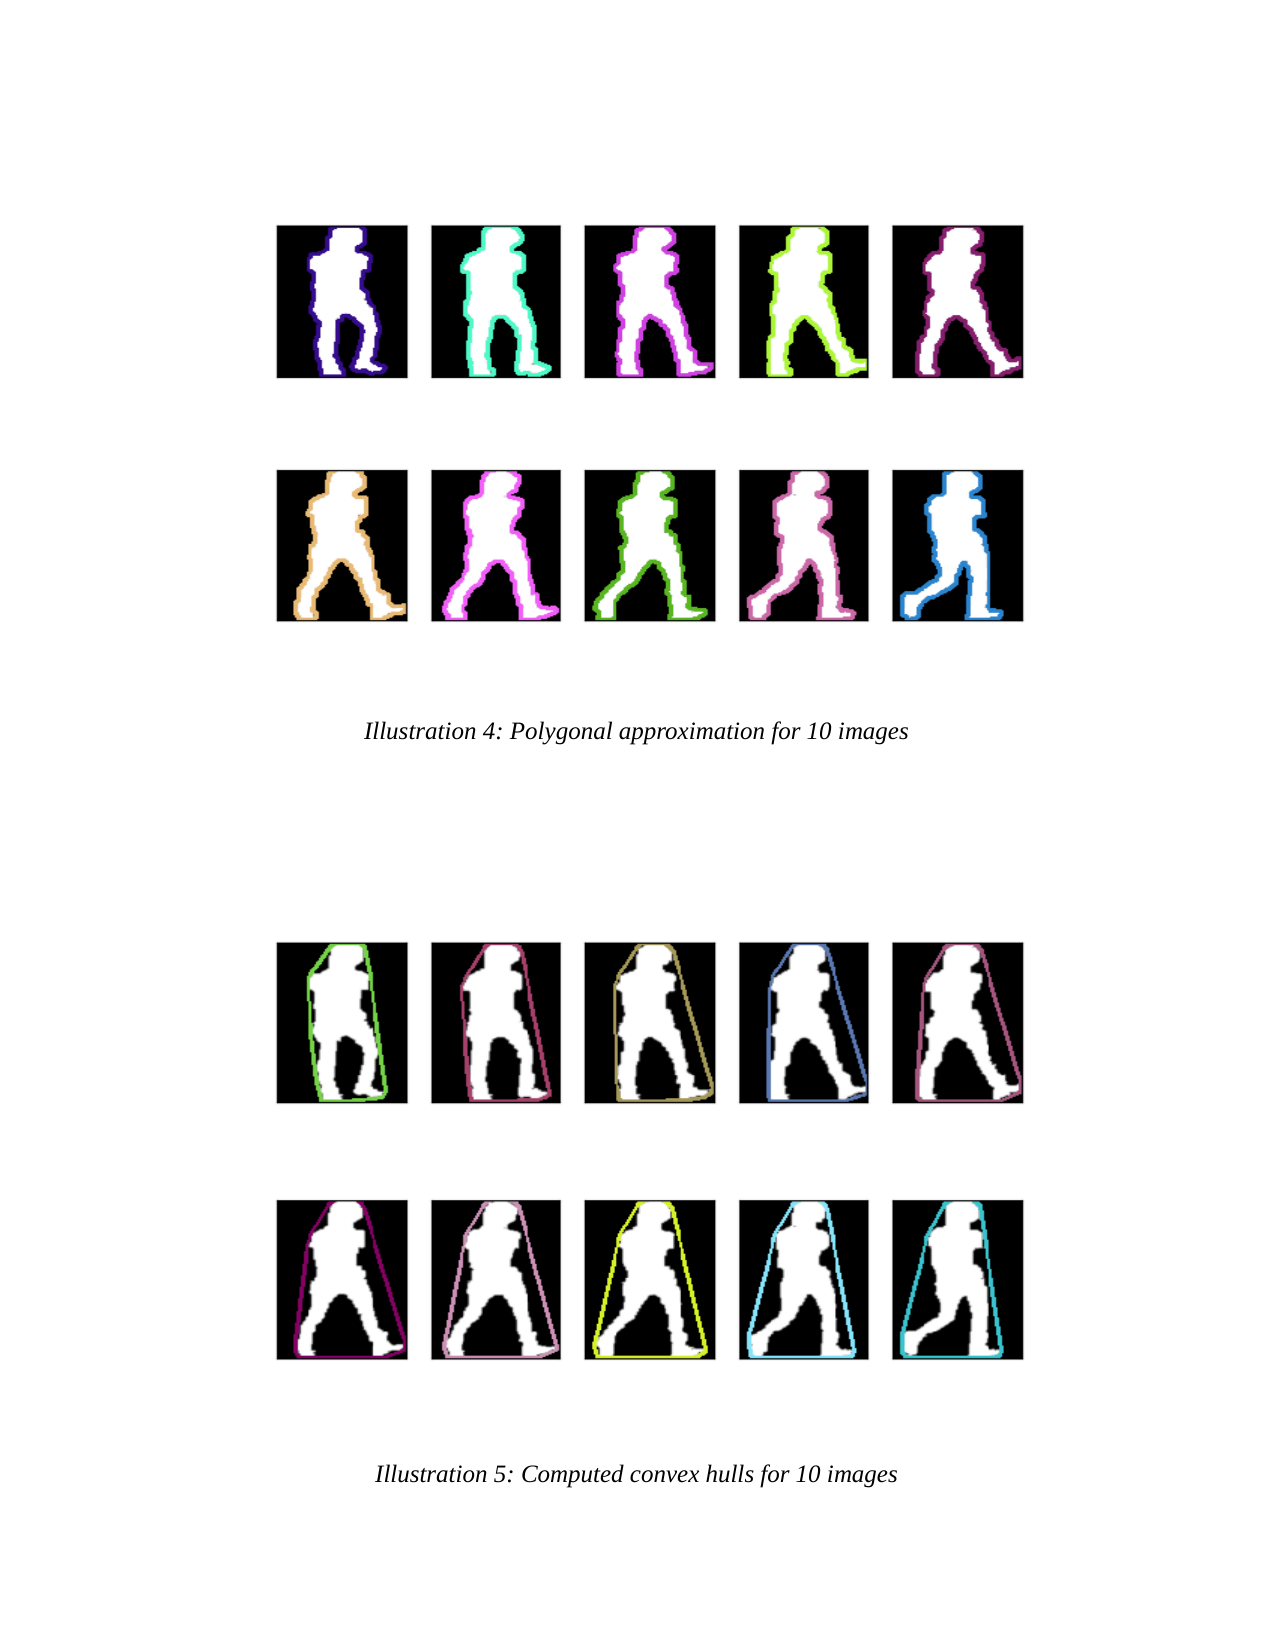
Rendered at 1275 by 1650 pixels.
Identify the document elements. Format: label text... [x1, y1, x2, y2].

picture [157, 130, 1118, 711]
picture [157, 842, 1118, 1454]
text Illustration 4: Polygonal approximation for 10 images [157, 711, 1117, 745]
text Illustration 5: Computed convex hulls for 10 images [157, 1454, 1117, 1487]
